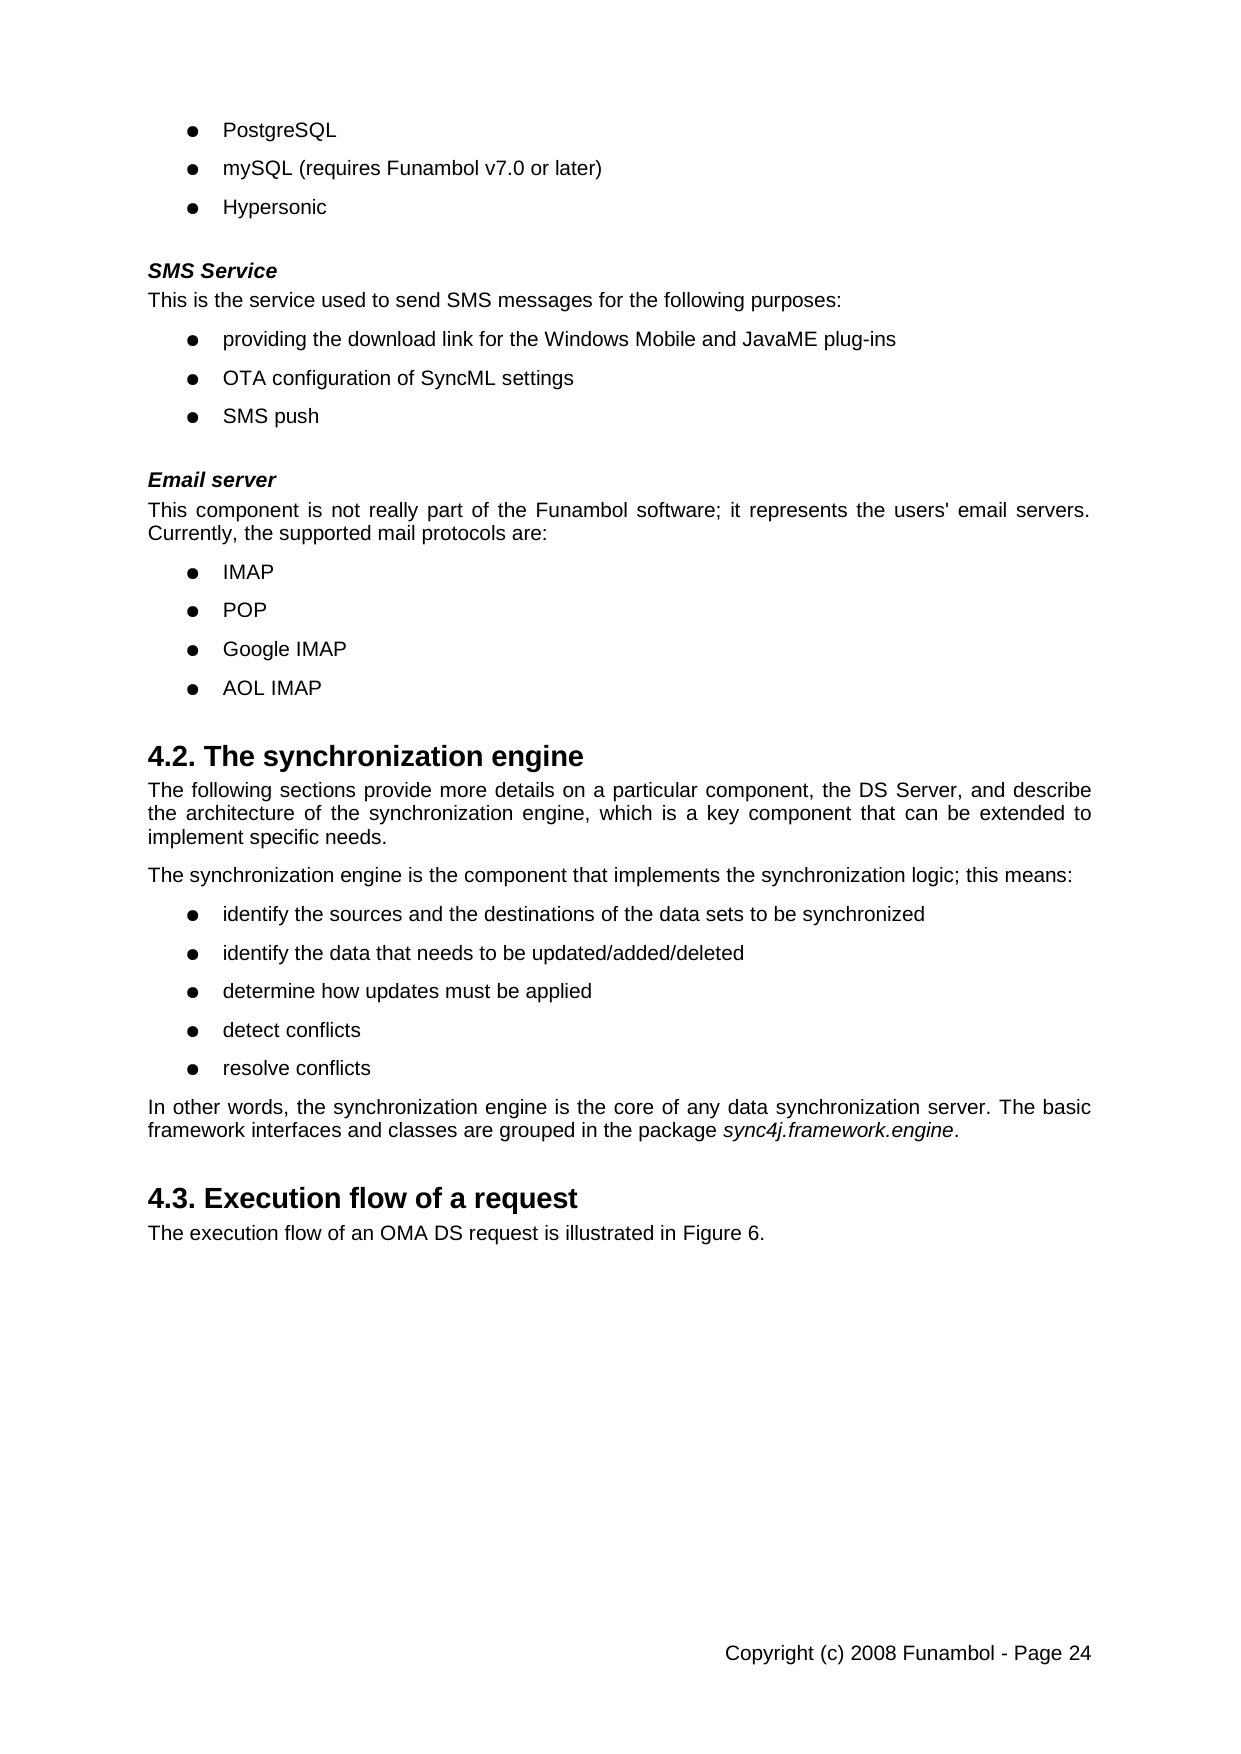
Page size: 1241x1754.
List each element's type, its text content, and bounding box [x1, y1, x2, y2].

subtitle SMS Service [148, 259, 1093, 283]
list identify the sources and the destinations of the data sets to be synchronized [185, 902, 1093, 926]
subtitle The synchronization engine [148, 739, 1093, 772]
list PostgreSQL [185, 118, 1093, 142]
text In other words, the synchronization engine is the core of any data synchronization server. The basic framework interfaces and classes are grouped in the package sync4j.framework.engine. [148, 1095, 1093, 1142]
list AOL IMAP [185, 676, 1093, 699]
list Hypersonic [185, 195, 1093, 219]
list POP [185, 599, 1093, 622]
text The following sections provide more details on a particular component, the DS Server, and describe the architecture of the synchronization engine, which is a key component that can be extended to implement specific needs. [148, 778, 1093, 849]
list determine how updates must be applied [185, 979, 1093, 1003]
text This component is not really part of the Funambol software; it represents the users' email servers. Currently, the supported mail protocols are: [148, 498, 1093, 545]
list identify the data that needs to be updated/added/deleted [185, 941, 1093, 964]
list detect conflicts [185, 1018, 1093, 1042]
list OTA configuration of SyncML settings [185, 366, 1093, 389]
list SMS push [185, 404, 1093, 428]
list mySQL (requires Funambol v7.0 or later) [185, 157, 1093, 180]
list Google IMAP [185, 637, 1093, 661]
list providing the download link for the Windows Mobile and JavaME plug-ins [185, 327, 1093, 351]
text The execution flow of an OMA DS request is illustrated in Figure 6. [148, 1221, 1093, 1244]
list resolve conflicts [185, 1057, 1093, 1080]
text The synchronization engine is the component that implements the synchronization logic; this means: [148, 864, 1093, 887]
list IMAP [185, 560, 1093, 584]
subtitle Email server [148, 468, 1093, 492]
text This is the service used to send SMS messages for the following purposes: [148, 289, 1093, 312]
subtitle Execution flow of a request [148, 1182, 1093, 1215]
